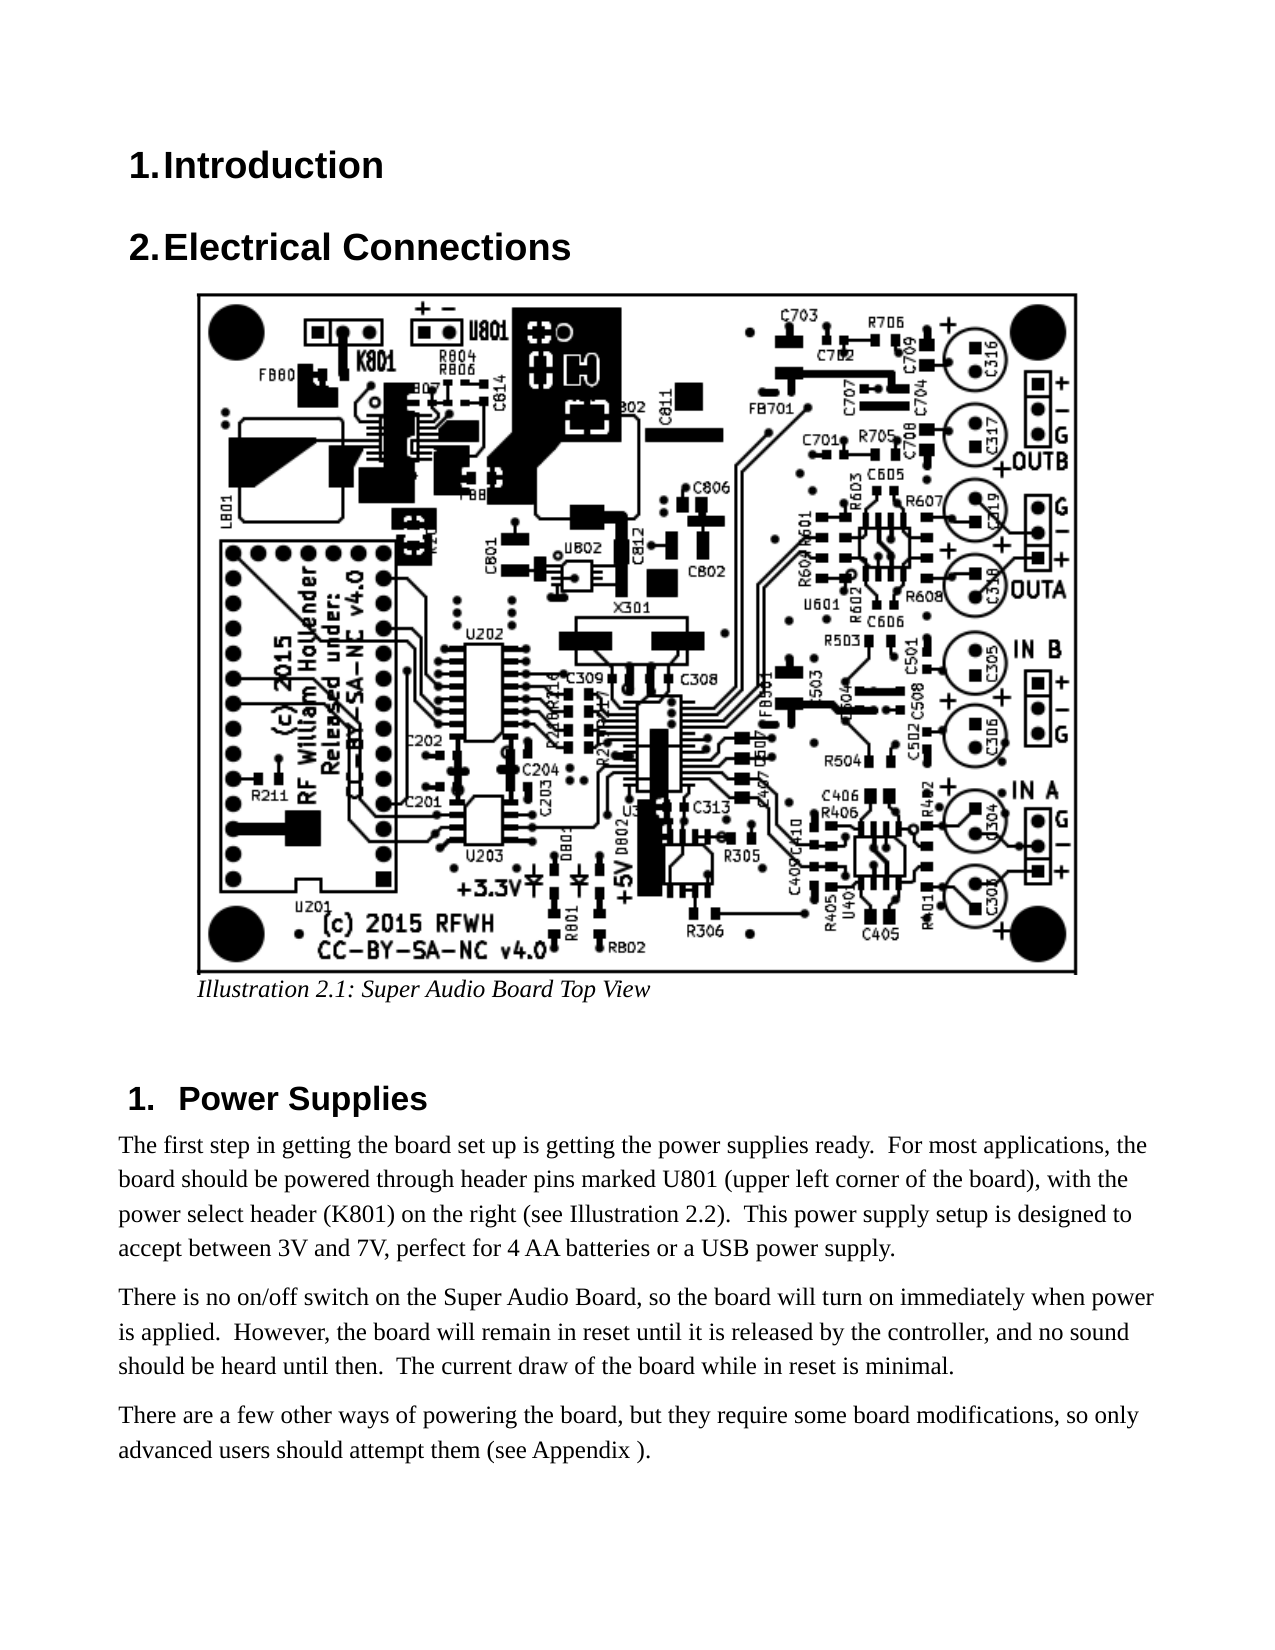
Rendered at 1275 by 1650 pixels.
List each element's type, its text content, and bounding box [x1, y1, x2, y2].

subtitle Electrical Connections [118, 224, 1157, 268]
text There is no on/off switch on the Super Audio Board, so the board will turn on immediately when power is applied. However, the board will remain in reset until it is released by the controller, and no sound should be heard until then. The current draw of the board while in reset is minimal. [118, 1282, 1157, 1380]
text There are a few other ways of powering the board, but they require some board modifications, so only advanced users should attempt them (see Appendix ). [118, 1400, 1157, 1463]
picture [196, 292, 1079, 975]
text Illustration 2.1: Super Audio Board Top View [197, 975, 1078, 1003]
text The first step in getting the board set up is getting the power supplies ready. For most applications, the board should be powered through header pins marked U801 (upper left corner of the board), with the power select header (K801) on the right (see Illustration 2.2). This power supply setup is designed to accept between 3V and 7V, perfect for 4 AA batteries or a USB power supply. [118, 1130, 1157, 1262]
subtitle Introduction [118, 143, 1157, 187]
subtitle Power Supplies [118, 1079, 1157, 1117]
